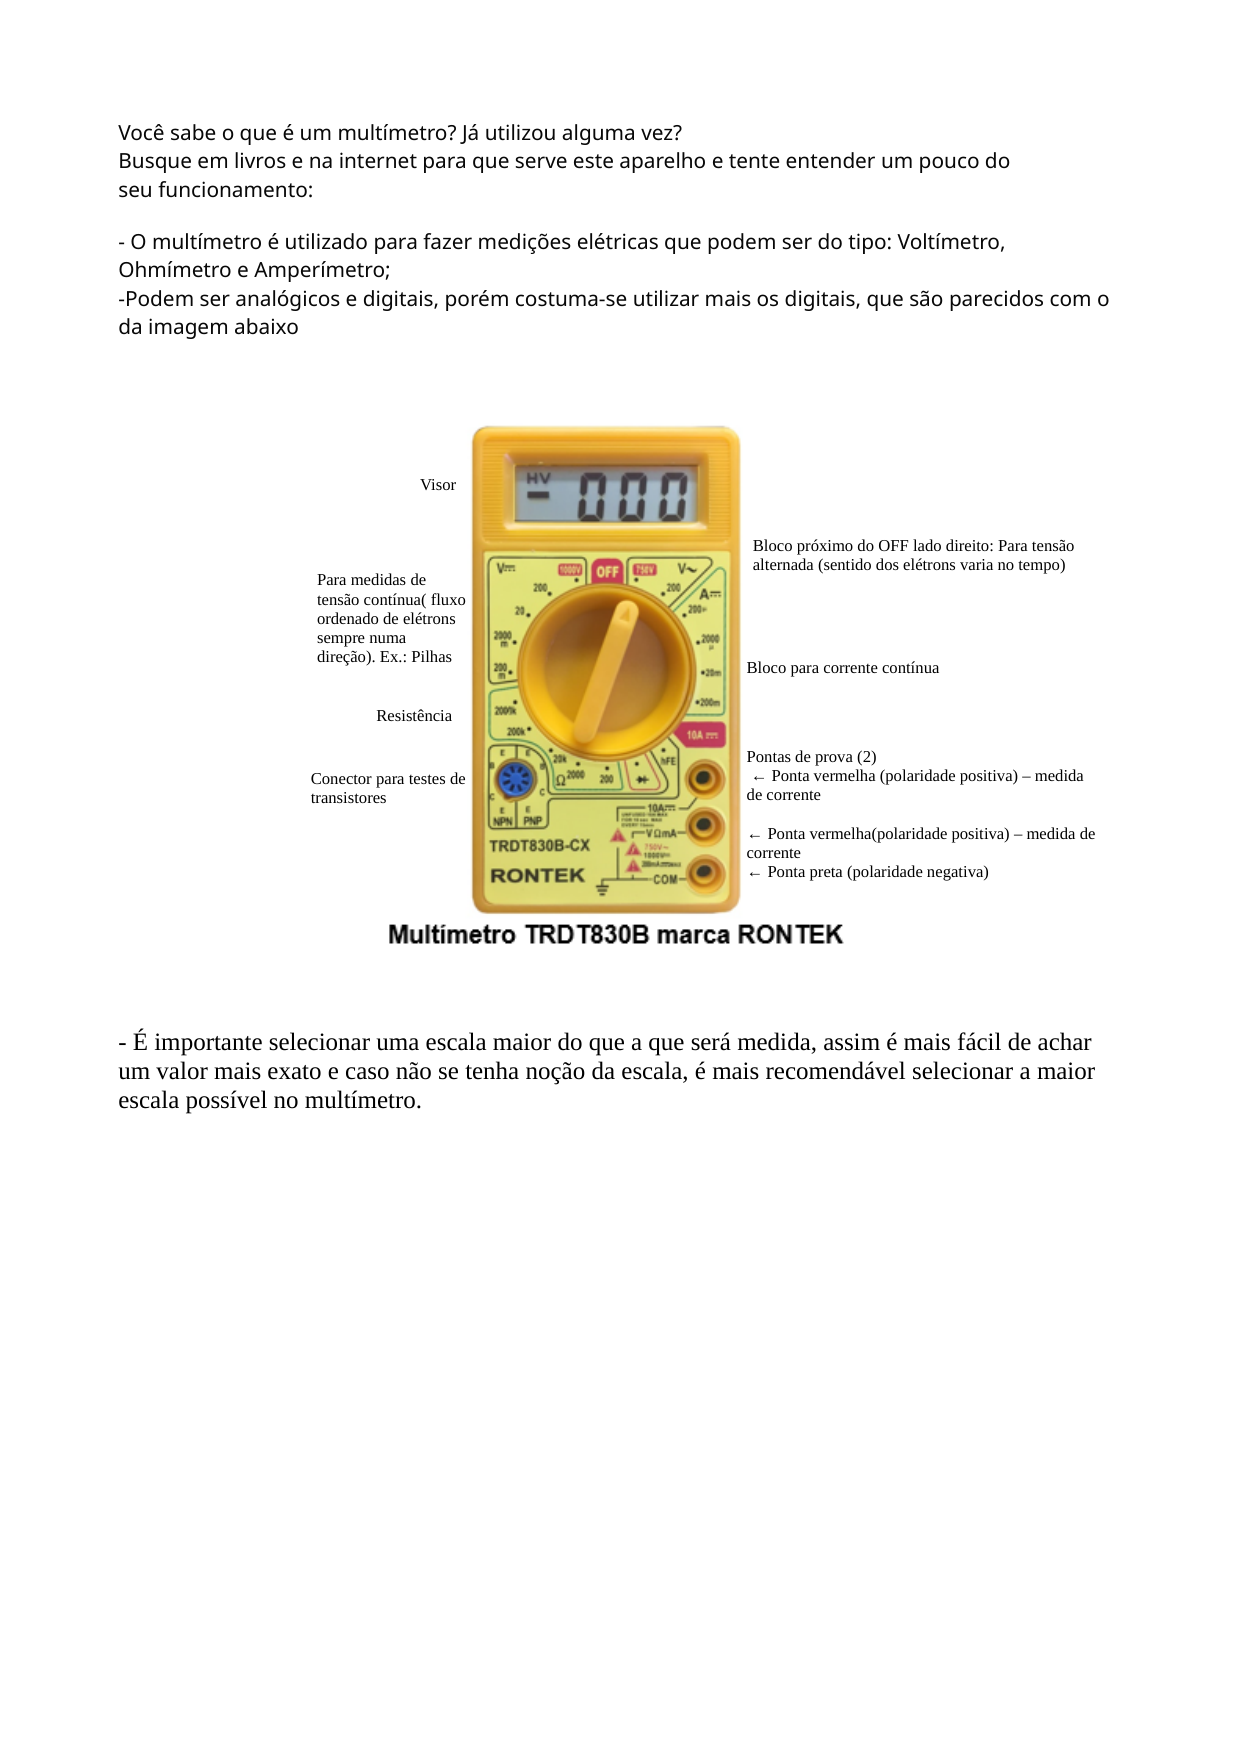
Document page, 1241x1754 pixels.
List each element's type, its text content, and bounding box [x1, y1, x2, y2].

text - O multímetro é utilizado para fazer medições elétricas que podem ser do tipo: Voltímetro, Ohmímetro e Amperímetro; [118, 227, 1122, 284]
text seu funcionamento: [118, 175, 1122, 203]
picture [385, 423, 855, 950]
text Você sabe o que é um multímetro? Já utilizou alguma vez? [118, 118, 1122, 147]
text - É importante selecionar uma escala maior do que a que será medida, assim é mais fácil de achar um valor mais exato e caso não se tenha noção da escala, é mais recomendável selecionar a maior escala possível no multímetro. [118, 1027, 1122, 1113]
text Busque em livros e na internet para que serve este aparelho e tente entender um pouco do [118, 147, 1122, 175]
text -Podem ser analógicos e digitais, porém costuma-se utilizar mais os digitais, que são parecidos com o da imagem abaixo [118, 284, 1122, 341]
